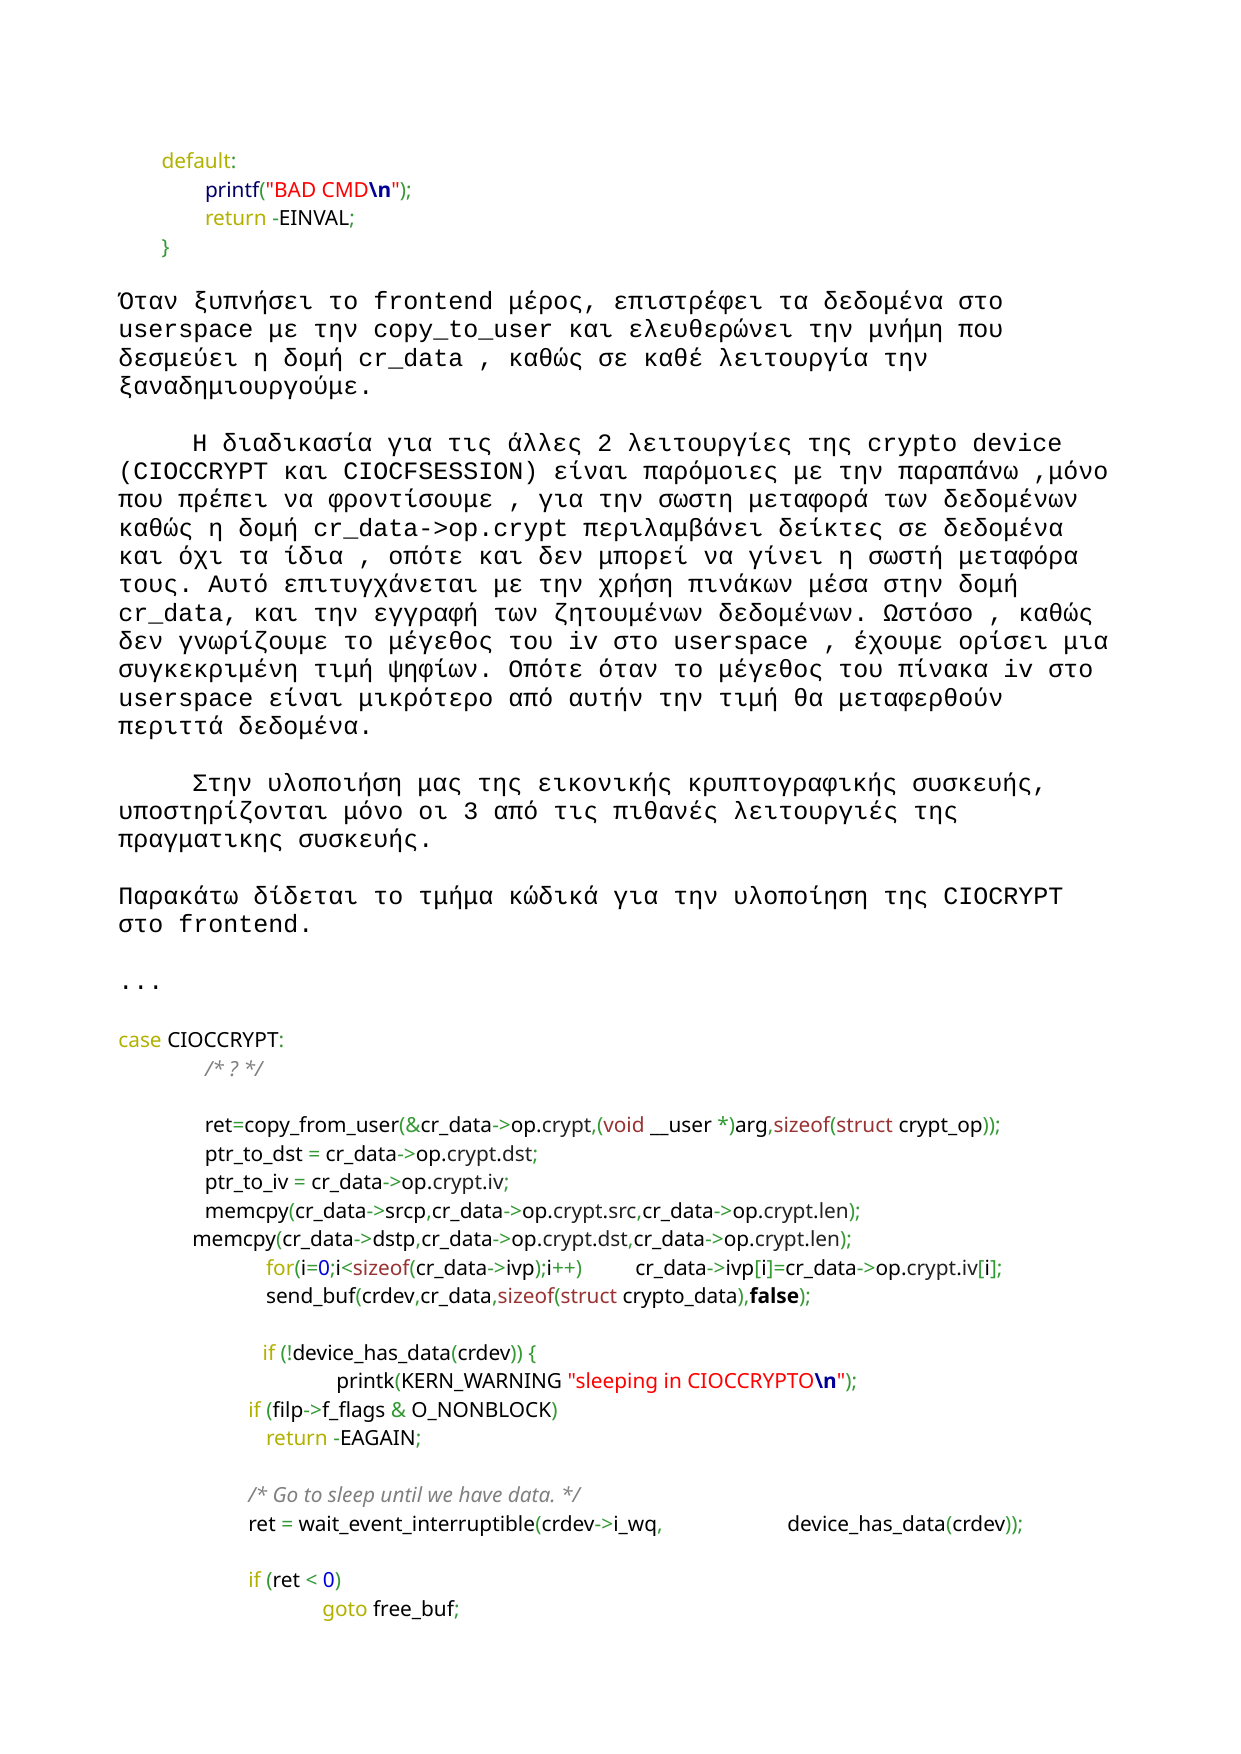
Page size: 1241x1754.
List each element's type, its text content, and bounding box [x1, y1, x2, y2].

text default: [118, 147, 1122, 175]
text memcpy(cr_data->srcp,cr_data->op.crypt.src,cr_data->op.crypt.len); memcpy(cr_data->dstp,cr_data->op.crypt.dst,cr_data->op.crypt.len); [118, 1196, 1122, 1253]
text if (filp->f_flags & O_NONBLOCK) [118, 1395, 1122, 1423]
text for(i=0;i<sizeof(cr_data->ivp);i++) cr_data->ivp[i]=cr_data->op.crypt.iv[i]; [118, 1253, 1122, 1281]
text Η διαδικασία για τις άλλες 2 λειτουργίες της crypto device (CIOCCRYPT και CIOCFSESSION) είναι παρόμοιες με την παραπάνω ,μόνο που πρέπει να φροντίσουμε , για την σωστη μεταφορά των δεδομένων καθώς η δομή cr_data->op.crypt περιλαμβάνει δείκτες σε δεδομένα και όχι τα ίδια , οπότε και δεν μπορεί να γίνει η σωστή μεταφόρα τους. Αυτό επιτυγχάνεται με την χρήση πινάκων μέσα στην δομή cr_data, και την εγγραφή των ζητουμένων δεδομένων. Ωστόσο , καθώς δεν γνωρίζουμε το μέγεθος του iv στο userspace , έχουμε ορίσει μια συγκεκριμένη τιμή ψηφίων. Οπότε όταν το μέγεθος του πίνακα iv στο userspace είναι μικρότερο από αυτήν την τιμή θα μεταφερθούν περιττά δεδομένα. [118, 430, 1122, 742]
text return -EINVAL; [118, 203, 1122, 232]
text if (!device_has_data(crdev)) { [118, 1338, 1122, 1367]
text printk(KERN_WARNING "sleeping in CIOCCRYPTO\n"); [118, 1367, 1122, 1395]
text ... [118, 969, 1122, 997]
text send_buf(crdev,cr_data,sizeof(struct crypto_data),false); [118, 1281, 1122, 1310]
text /* Go to sleep until we have data. */ [118, 1480, 1122, 1509]
text ptr_to_iv = cr_data->op.crypt.iv; [118, 1167, 1122, 1196]
text Όταν ξυπνήσει το frontend μέρος, επιστρέφει τα δεδομένα στο userspace με την copy_to_user και ελευθερώνει την μνήμη που δεσμεύει η δομή cr_data , καθώς σε καθέ λειτουργία την ξαναδημιουργούμε. [118, 289, 1122, 402]
text if (ret < 0) [118, 1566, 1122, 1594]
text return -EAGAIN; [118, 1423, 1122, 1452]
text goto free_buf; [118, 1594, 1122, 1622]
text printf("BAD CMD\n"); [118, 175, 1122, 203]
text ret=copy_from_user(&cr_data->op.crypt,(void __user *)arg,sizeof(struct crypt_op)); [118, 1111, 1122, 1139]
text } [118, 232, 1122, 260]
text ptr_to_dst = cr_data->op.crypt.dst; [118, 1139, 1122, 1167]
text /* ? */ [118, 1054, 1122, 1082]
text Παρακάτω δίδεται το τμήμα κώδικά για την υλοποίηση της CIOCRYPT στο frontend. [118, 884, 1122, 940]
text ret = wait_event_interruptible(crdev->i_wq, device_has_data(crdev)); [118, 1509, 1122, 1537]
text Στην υλοποιήση μας της εικονικής κρυπτογραφικής συσκευής, υποστηρίζονται μόνο οι 3 από τις πιθανές λειτουργιές της πραγματικης συσκευής. [118, 770, 1122, 855]
text case CIOCCRYPT: [118, 1025, 1122, 1054]
